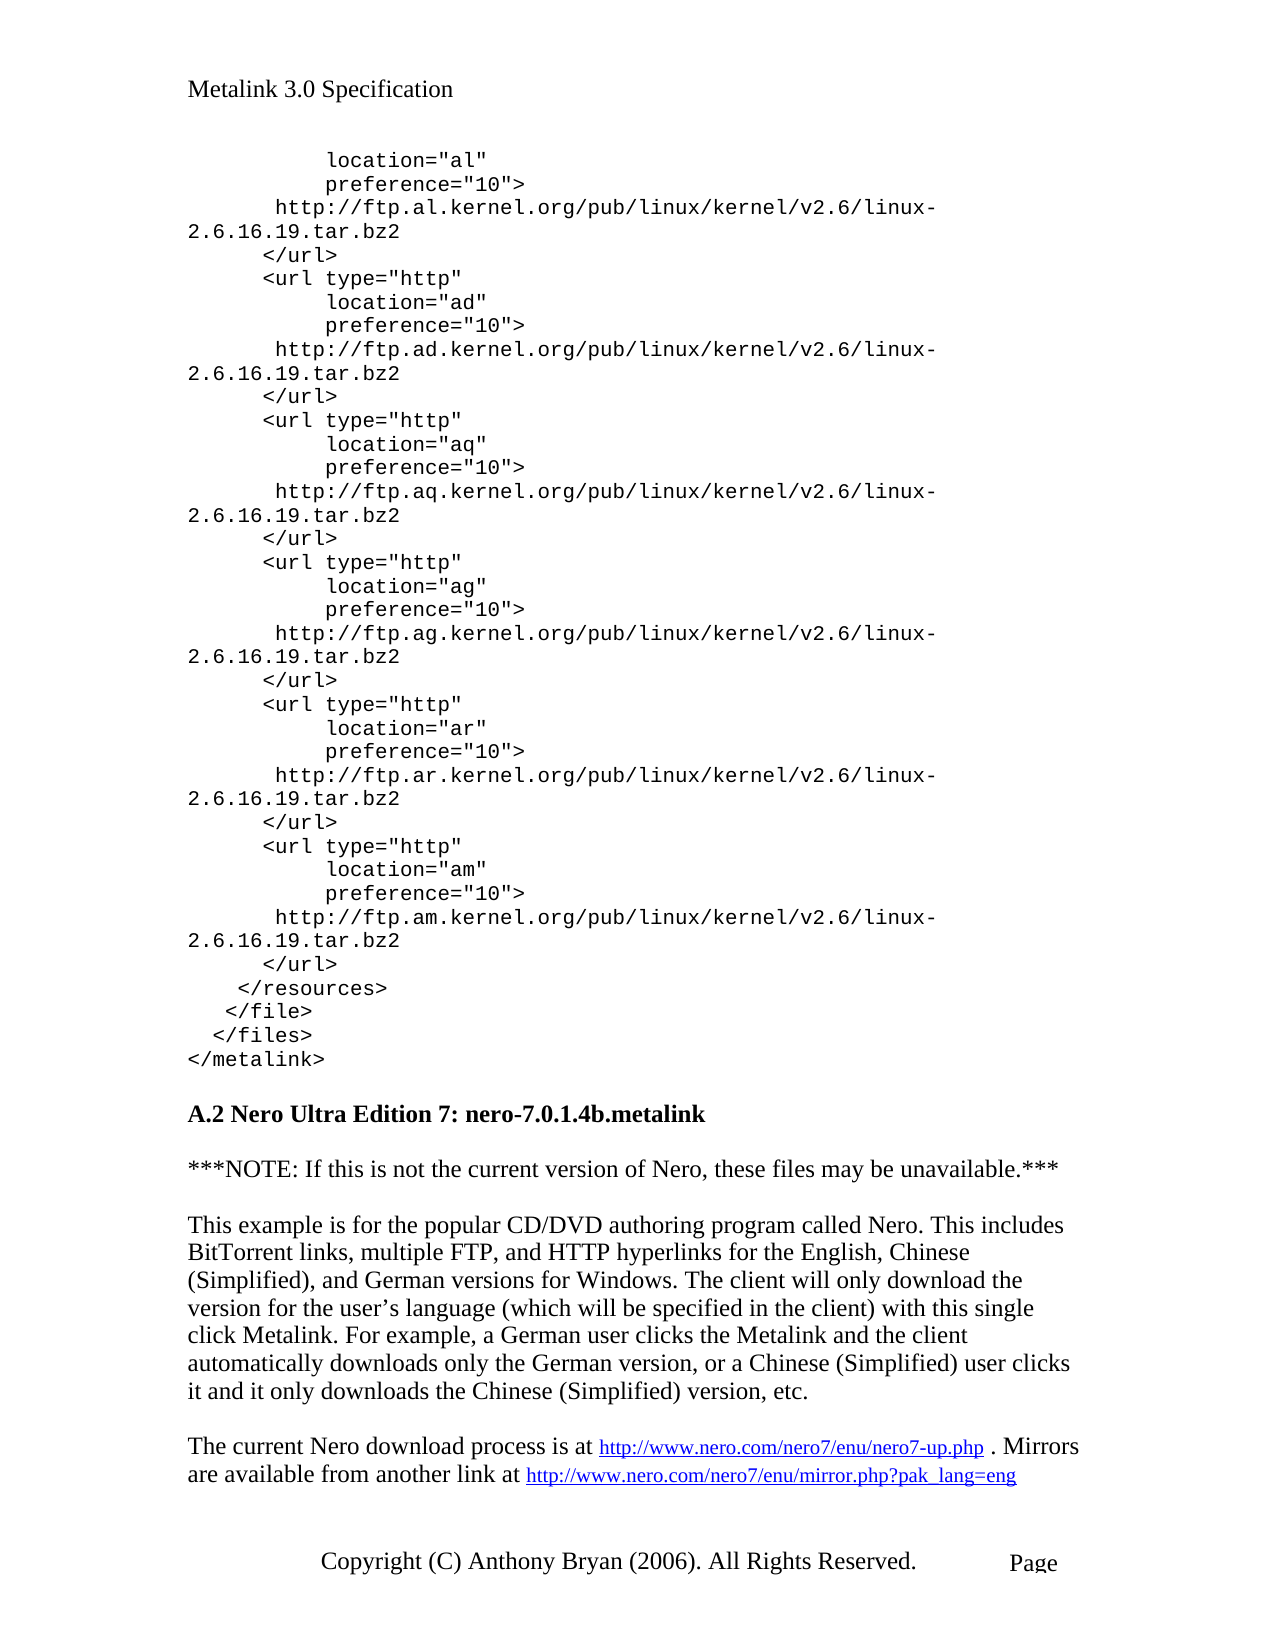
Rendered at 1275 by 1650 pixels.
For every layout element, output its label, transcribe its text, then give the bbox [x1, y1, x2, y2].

text <url type="http" [187, 694, 1087, 717]
text location="al" [187, 150, 1087, 174]
text location="am" [187, 859, 1087, 883]
text The current Nero download process is at http://www.nero.com/nero7/enu/nero7-up.php . Mirrors are available from another link at http://www.nero.com/nero7/enu/mirror.php?pak_lang=eng [187, 1432, 1087, 1488]
text A.2 Nero Ultra Edition 7: nero-7.0.1.4b.metalink [187, 1100, 1087, 1128]
text <url type="http" [187, 552, 1087, 576]
text </file> [187, 1001, 1087, 1025]
text </url> [187, 812, 1087, 836]
text preference="10"> [187, 457, 1087, 481]
text ***NOTE: If this is not the current version of Nero, these files may be unavailable.*** [187, 1155, 1087, 1183]
text location="ad" [187, 292, 1087, 316]
text preference="10"> [187, 599, 1087, 623]
text <url type="http" [187, 410, 1087, 434]
text preference="10"> [187, 741, 1087, 765]
text preference="10"> [187, 174, 1087, 197]
text location="ar" [187, 717, 1087, 741]
text location="ag" [187, 576, 1087, 599]
text </url> [187, 954, 1087, 978]
text </files> [187, 1025, 1087, 1048]
text This example is for the popular CD/DVD authoring program called Nero. This includes BitTorrent links, multiple FTP, and HTTP hyperlinks for the English, Chinese (Simplified), and German versions for Windows. The client will only download the version for the user’s language (which will be specified in the client) with this single click Metalink. For example, a German user clicks the Metalink and the client automatically downloads only the German version, or a Chinese (Simplified) user clicks it and it only downloads the Chinese (Simplified) version, etc. [187, 1211, 1087, 1405]
text preference="10"> [187, 316, 1087, 339]
text </url> [187, 670, 1087, 694]
text http://ftp.aq.kernel.org/pub/linux/kernel/v2.6/linux-2.6.16.19.tar.bz2 [187, 481, 1087, 528]
text http://ftp.al.kernel.org/pub/linux/kernel/v2.6/linux-2.6.16.19.tar.bz2 [187, 197, 1087, 244]
text </url> [187, 386, 1087, 410]
text location="aq" [187, 434, 1087, 457]
text </resources> [187, 978, 1087, 1001]
text http://ftp.ag.kernel.org/pub/linux/kernel/v2.6/linux-2.6.16.19.tar.bz2 [187, 623, 1087, 670]
text preference="10"> [187, 883, 1087, 907]
text <url type="http" [187, 268, 1087, 292]
text http://ftp.ar.kernel.org/pub/linux/kernel/v2.6/linux-2.6.16.19.tar.bz2 [187, 765, 1087, 812]
text <url type="http" [187, 836, 1087, 859]
text http://ftp.am.kernel.org/pub/linux/kernel/v2.6/linux-2.6.16.19.tar.bz2 [187, 907, 1087, 954]
text </url> [187, 528, 1087, 552]
text http://ftp.ad.kernel.org/pub/linux/kernel/v2.6/linux-2.6.16.19.tar.bz2 [187, 339, 1087, 386]
text </metalink> [187, 1048, 1087, 1072]
text </url> [187, 244, 1087, 268]
